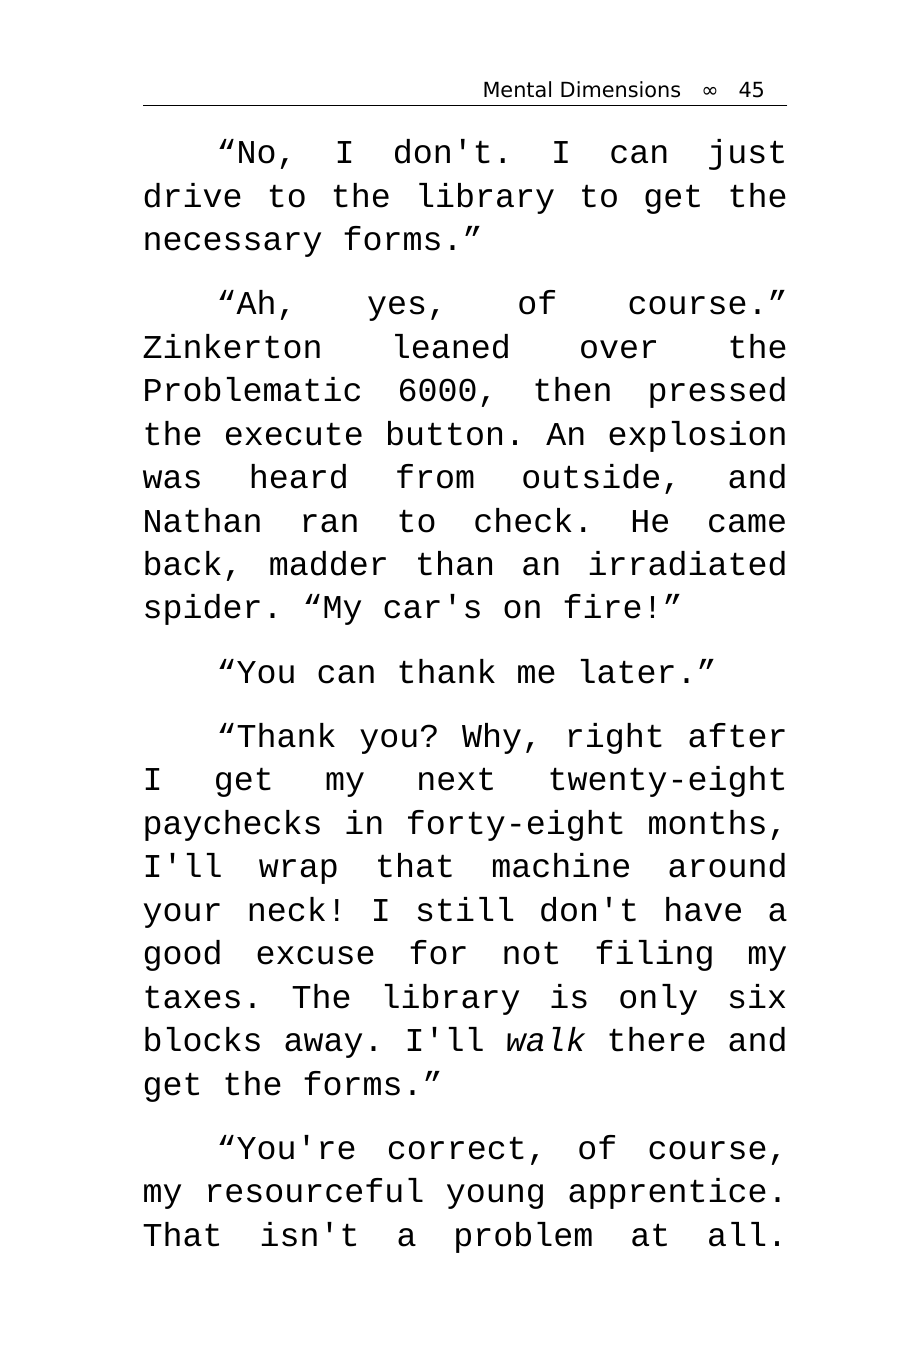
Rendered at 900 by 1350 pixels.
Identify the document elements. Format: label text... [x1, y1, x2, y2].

text “Ah, yes, of course.” Zinkerton leaned over the Problematic 6000, then pressed the execute button. An explosion was heard from outside, and Nathan ran to check. He came back, madder than an irradiated spider. “My car's on fire!” [142, 287, 787, 629]
text “You can thank me later.” [142, 655, 787, 693]
text “Thank you? Why, right after I get my next twenty-eight paychecks in forty-eight months, I'll wrap that machine around your neck! I still don't have a good excuse for not filing my taxes. The library is only six blocks away. I'll walk there and get the forms.” [142, 720, 787, 1105]
text “You're correct, of course, my resourceful young apprentice. That isn't a problem at all. [142, 1131, 787, 1256]
text “No, I don't. I can just drive to the library to get the necessary forms.” [142, 136, 787, 261]
